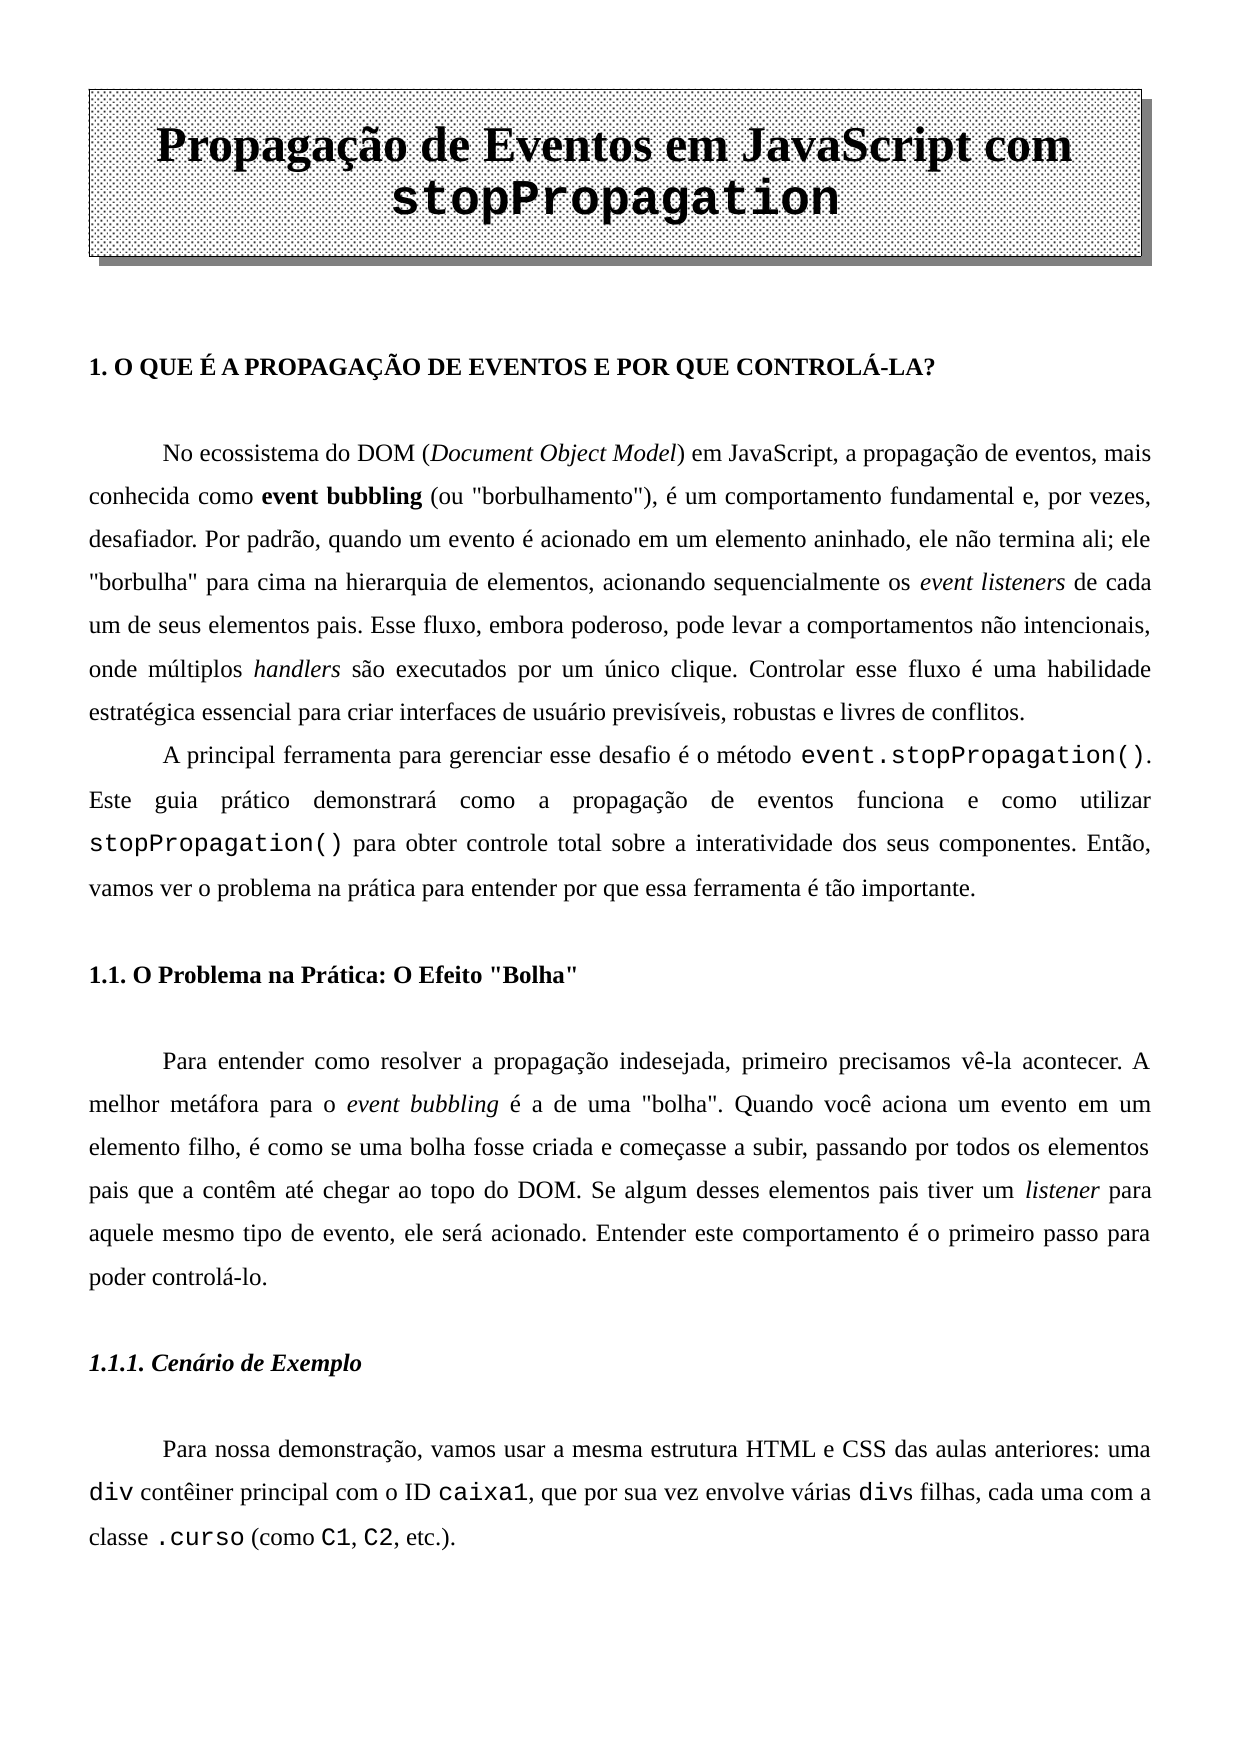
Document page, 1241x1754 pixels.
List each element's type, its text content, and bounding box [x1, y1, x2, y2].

text Para entender como resolver a propagação indesejada, primeiro precisamos vê-la acontecer. A melhor metáfora para o event bubbling é a de uma "bolha". Quando você aciona um evento em um elemento filho, é como se uma bolha fosse criada e começasse a subir, passando por todos os elementos pais que a contêm até chegar ao topo do DOM. Se algum desses elementos pais tiver um listener para aquele mesmo tipo de evento, ele será acionado. Entender este comportamento é o primeiro passo para poder controlá-lo. [88, 1046, 1152, 1290]
title Propagação de Eventos em JavaScript com stopPropagation [90, 90, 1141, 256]
subtitle O Que é a Propagação de Eventos e Por Que Controlá-la? [88, 352, 1152, 381]
text A principal ferramenta para gerenciar esse desafio é o método event.stopPropagation(). Este guia prático demonstrará como a propagação de eventos funciona e como utilizar stopPropagation() para obter controle total sobre a interatividade dos seus componentes. Então, vamos ver o problema na prática para entender por que essa ferramenta é tão importante. [88, 740, 1152, 902]
text Para nossa demonstração, vamos usar a mesma estrutura HTML e CSS das aulas anteriores: uma div contêiner principal com o ID caixa1, que por sua vez envolve várias divs filhas, cada uma com a classe .curso (como C1, C2, etc.). [88, 1434, 1152, 1553]
subtitle Cenário de Exemplo [88, 1348, 1152, 1377]
text No ecossistema do DOM (Document Object Model) em JavaScript, a propagação de eventos, mais conhecida como event bubbling (ou "borbulhamento"), é um comportamento fundamental e, por vezes, desafiador. Por padrão, quando um evento é acionado em um elemento aninhado, ele não termina ali; ele "borbulha" para cima na hierarquia de elementos, acionando sequencialmente os event listeners de cada um de seus elementos pais. Esse fluxo, embora poderoso, pode levar a comportamentos não intencionais, onde múltiplos handlers são executados por um único clique. Controlar esse fluxo é uma habilidade estratégica essencial para criar interfaces de usuário previsíveis, robustas e livres de conflitos. [88, 438, 1152, 726]
subtitle O Problema na Prática: O Efeito "Bolha" [88, 960, 1152, 988]
